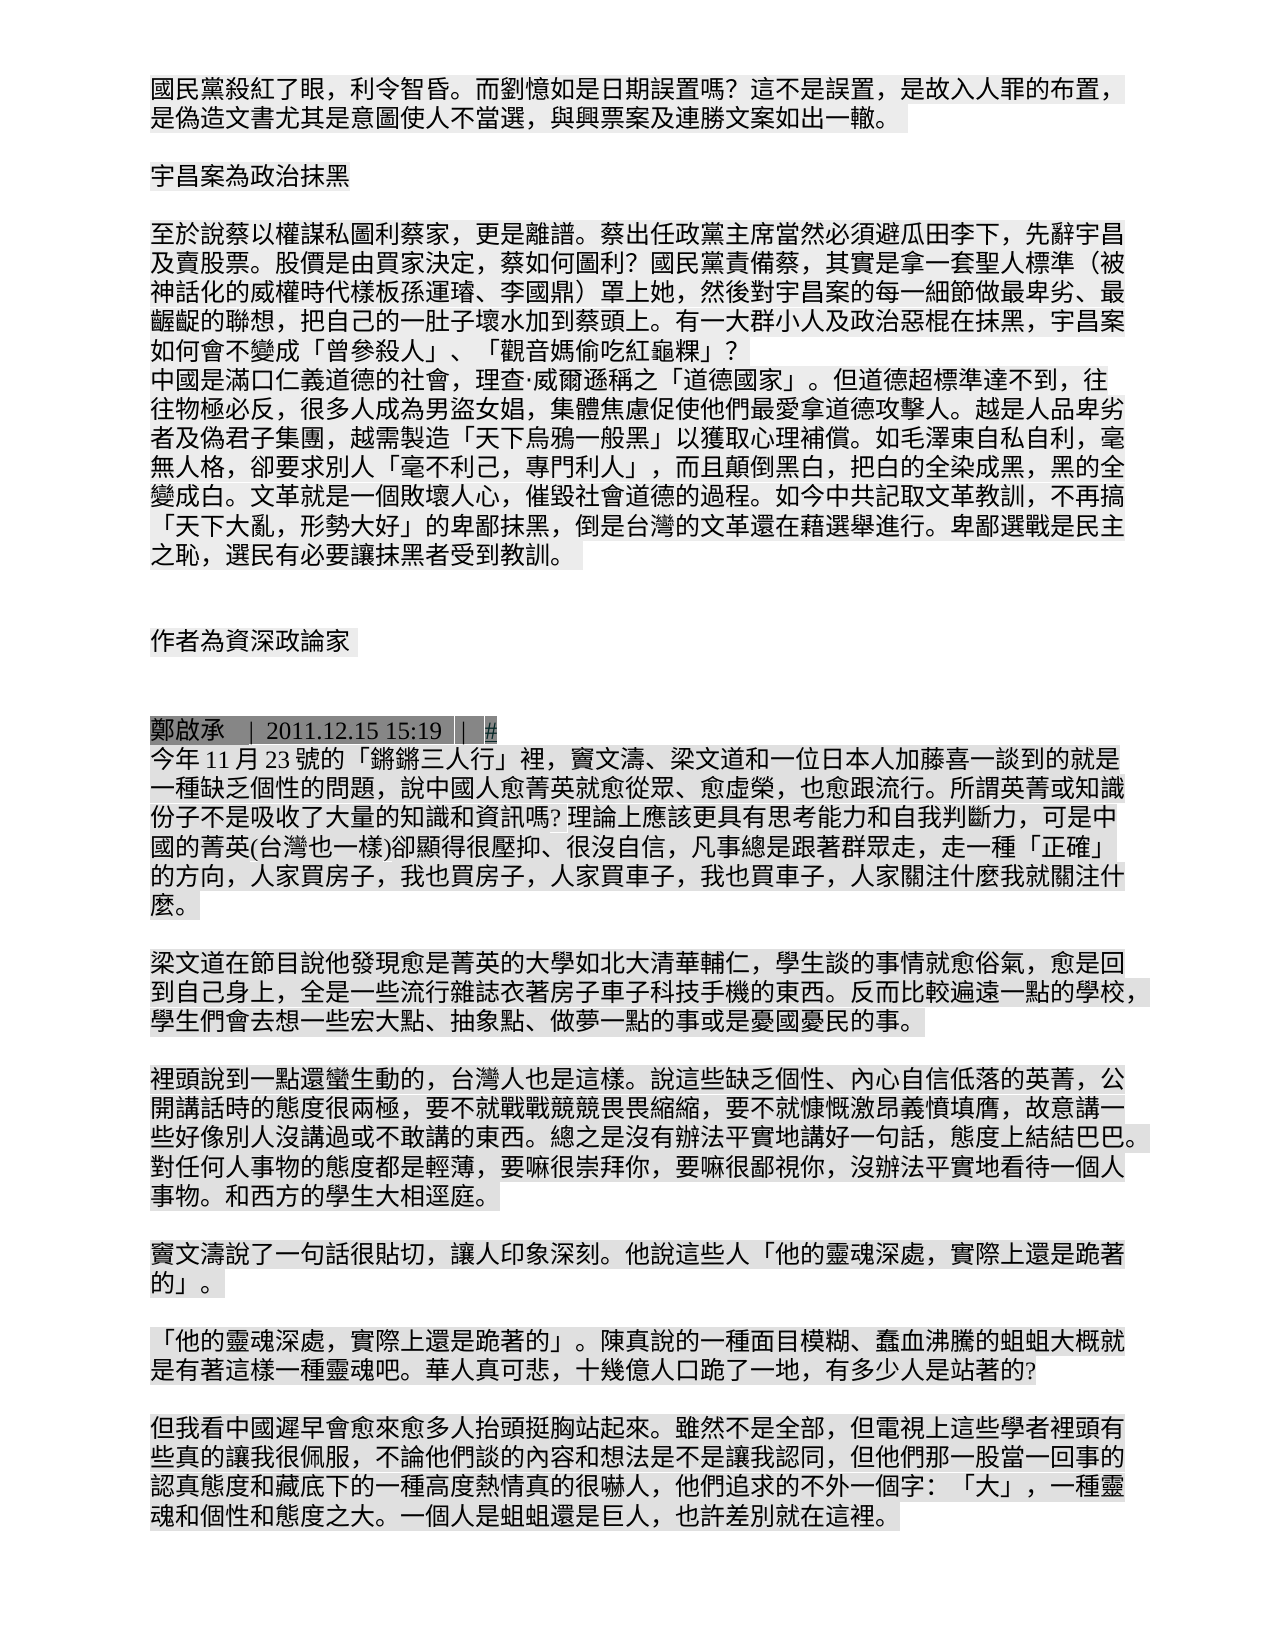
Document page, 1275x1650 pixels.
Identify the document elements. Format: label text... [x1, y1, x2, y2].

text 今年11月23號的「鏘鏘三人行」裡，竇文濤、梁文道和一位日本人加藤喜一談到的就是一種缺乏個性的問題，說中國人愈菁英就愈從眾、愈虛榮，也愈跟流行。所謂英菁或知識份子不是吸收了大量的知識和資訊嗎? 理論上應該更具有思考能力和自我判斷力，可是中國的菁英(台灣也一樣)卻顯得很壓抑、很沒自信，凡事總是跟著群眾走，走一種「正確」的方向，人家買房子，我也買房子，人家買車子，我也買車子，人家關注什麼我就關注什麼。 梁文道在節目說他發現愈是菁英的大學如北大清華輔仁，學生談的事情就愈俗氣，愈是回到自己身上，全是一些流行雜誌衣著房子車子科技手機的東西。反而比較遍遠一點的學校，學生們會去想一些宏大點、抽象點、做夢一點的事或是憂國憂民的事。 裡頭說到一點還蠻生動的，台灣人也是這樣。說這些缺乏個性、內心自信低落的英菁，公開講話時的態度很兩極，要不就戰戰競競畏畏縮縮，要不就慷慨激昂義憤填膺，故意講一些好像別人沒講過或不敢講的東西。總之是沒有辦法平實地講好一句話，態度上結結巴巴。對任何人事物的態度都是輕薄，要嘛很崇拜你，要嘛很鄙視你，沒辦法平實地看待一個人事物。和西方的學生大相逕庭。 竇文濤說了一句話很貼切，讓人印象深刻。他說這些人「他的靈魂深處，實際上還是跪著的」。 「他的靈魂深處，實際上還是跪著的」。陳真說的一種面目模糊、蠢血沸騰的蛆蛆大概就是有著這樣一種靈魂吧。華人真可悲，十幾億人口跪了一地，有多少人是站著的? 但我看中國遲早會愈來愈多人抬頭挺胸站起來。雖然不是全部，但電視上這些學者裡頭有些真的讓我很佩服，不論他們談的內容和想法是不是讓我認同，但他們那一股當一回事的認真態度和藏底下的一種高度熱情真的很嚇人，他們追求的不外一個字：「大」，一種靈魂和個性和態度之大。一個人是蛆蛆還是巨人，也許差別就在這裡。 [150, 745, 1125, 1531]
text 卑鄙選戰是民主之恥（孫慶餘） 2011年 12月19日 宇昌案是十年來最卑鄙的一埸選舉抹黑。馬團隊以鋪天蓋地之勢，發動國家機器及國民黨媒體力量，重施2000年興票案故伎，讓蔡英文像宋楚瑜一樣「一招斃命」（蘇志誠當年豪語）。一個合法投資案，由極具公信力的海內外國際級生技大師合力引進催生，是繼半導體之後，適合台灣需要，富有競爭力的新興產業，馬團隊居然可以把它打成弊案，並指蔡是以權謀私。光是其不顧國家經濟未來，不顧最基本選舉道德，馬團隊就堪稱其心可誅，其情難饒。 馬團隊為何敢如此大膽？因為11年前國民黨以興票案抹黑宋得手，宋由勝轉敗，國民黨完全不必負法律及社會責任（輿論界從未檢討國民黨責任）；去年五都選舉國民黨以連勝文槍擊案抹黑民進黨又告得手，民進黨該勝反敗，國民黨也不必負任何責任。故馬團隊食髓知味，再次如法炮製。比起馬團隊的超級抹黑，民進黨兩元柿子只算小巫見巨巫。柿子圖片誤植被國民黨炒成罪大惡極後，大賣場甜柿就由一粒16元漲至22元，民眾以熱購還柿農公道。但宋痛失的總統寶座誰還他公道？民進黨痛失的五都選舉誰還他們公道？更別說連勝文案至今未破也辦不下去，和宇昌文件竄改日期一樣，雙雙被抓到「冒煙的手槍」，馬團隊竟還厚顏要蔡對被抹黑部分「交代清楚」。意思就是我扣你罪名，你只能照問照答，否則就是交代不清。這已是國民黨戒嚴時期政治迫害的翻版了！ 國民黨打手最津津樂道的是，他們自認宇昌案「拿到一手好牌」，只可惜劉憶如日期「誤置」。何謂一手好牌？蔡卸任行政院副院長幾個月後，在李遠哲、陳良博多人力勸下加入宇昌，有涉及違法嗎？前行政院相關負責人已回報沒有；有任何道德及社會觀感問題嗎？翁啟惠等人的公開力挺就是公信力的保證（而國民黨眾打手乾脆說這些生技界大老是為自己牟利而挺蔡，亦即他們是共犯）。如果國民黨連這些聲譽卓著的大老也要鬥，那只證明國民黨殺紅了眼，利令智昏。而劉憶如是日期誤置嗎？這不是誤置，是故入人罪的布置，是偽造文書尤其是意圖使人不當選，與興票案及連勝文案如出一轍。 宇昌案為政治抹黑 至於說蔡以權謀私圖利蔡家，更是離譜。蔡出任政黨主席當然必須避瓜田李下，先辭宇昌及賣股票。股價是由買家決定，蔡如何圖利？國民黨責備蔡，其實是拿一套聖人標準（被神話化的威權時代樣板孫運璿、李國鼎）罩上她，然後對宇昌案的每一細節做最卑劣、最齷齪的聯想，把自己的一肚子壞水加到蔡頭上。有一大群小人及政治惡棍在抹黑，宇昌案如何會不變成「曾參殺人」、「觀音媽偷吃紅龜粿」？ 中國是滿口仁義道德的社會，理查‧威爾遜稱之「道德國家」。但道德超標準達不到，往往物極必反，很多人成為男盜女娼，集體焦慮促使他們最愛拿道德攻擊人。越是人品卑劣者及偽君子集團，越需製造「天下烏鴉一般黑」以獲取心理補償。如毛澤東自私自利，毫無人格，卻要求別人「毫不利己，專門利人」，而且顛倒黑白，把白的全染成黑，黑的全變成白。文革就是一個敗壞人心，催毀社會道德的過程。如今中共記取文革教訓，不再搞「天下大亂，形勢大好」的卑鄙抹黑，倒是台灣的文革還在藉選舉進行。卑鄙選戰是民主之恥，選民有必要讓抹黑者受到教訓。 作者為資深政論家 [150, 75, 1125, 691]
text 鄭啟承 | 2011.12.15 15:19 | # [150, 716, 1125, 745]
